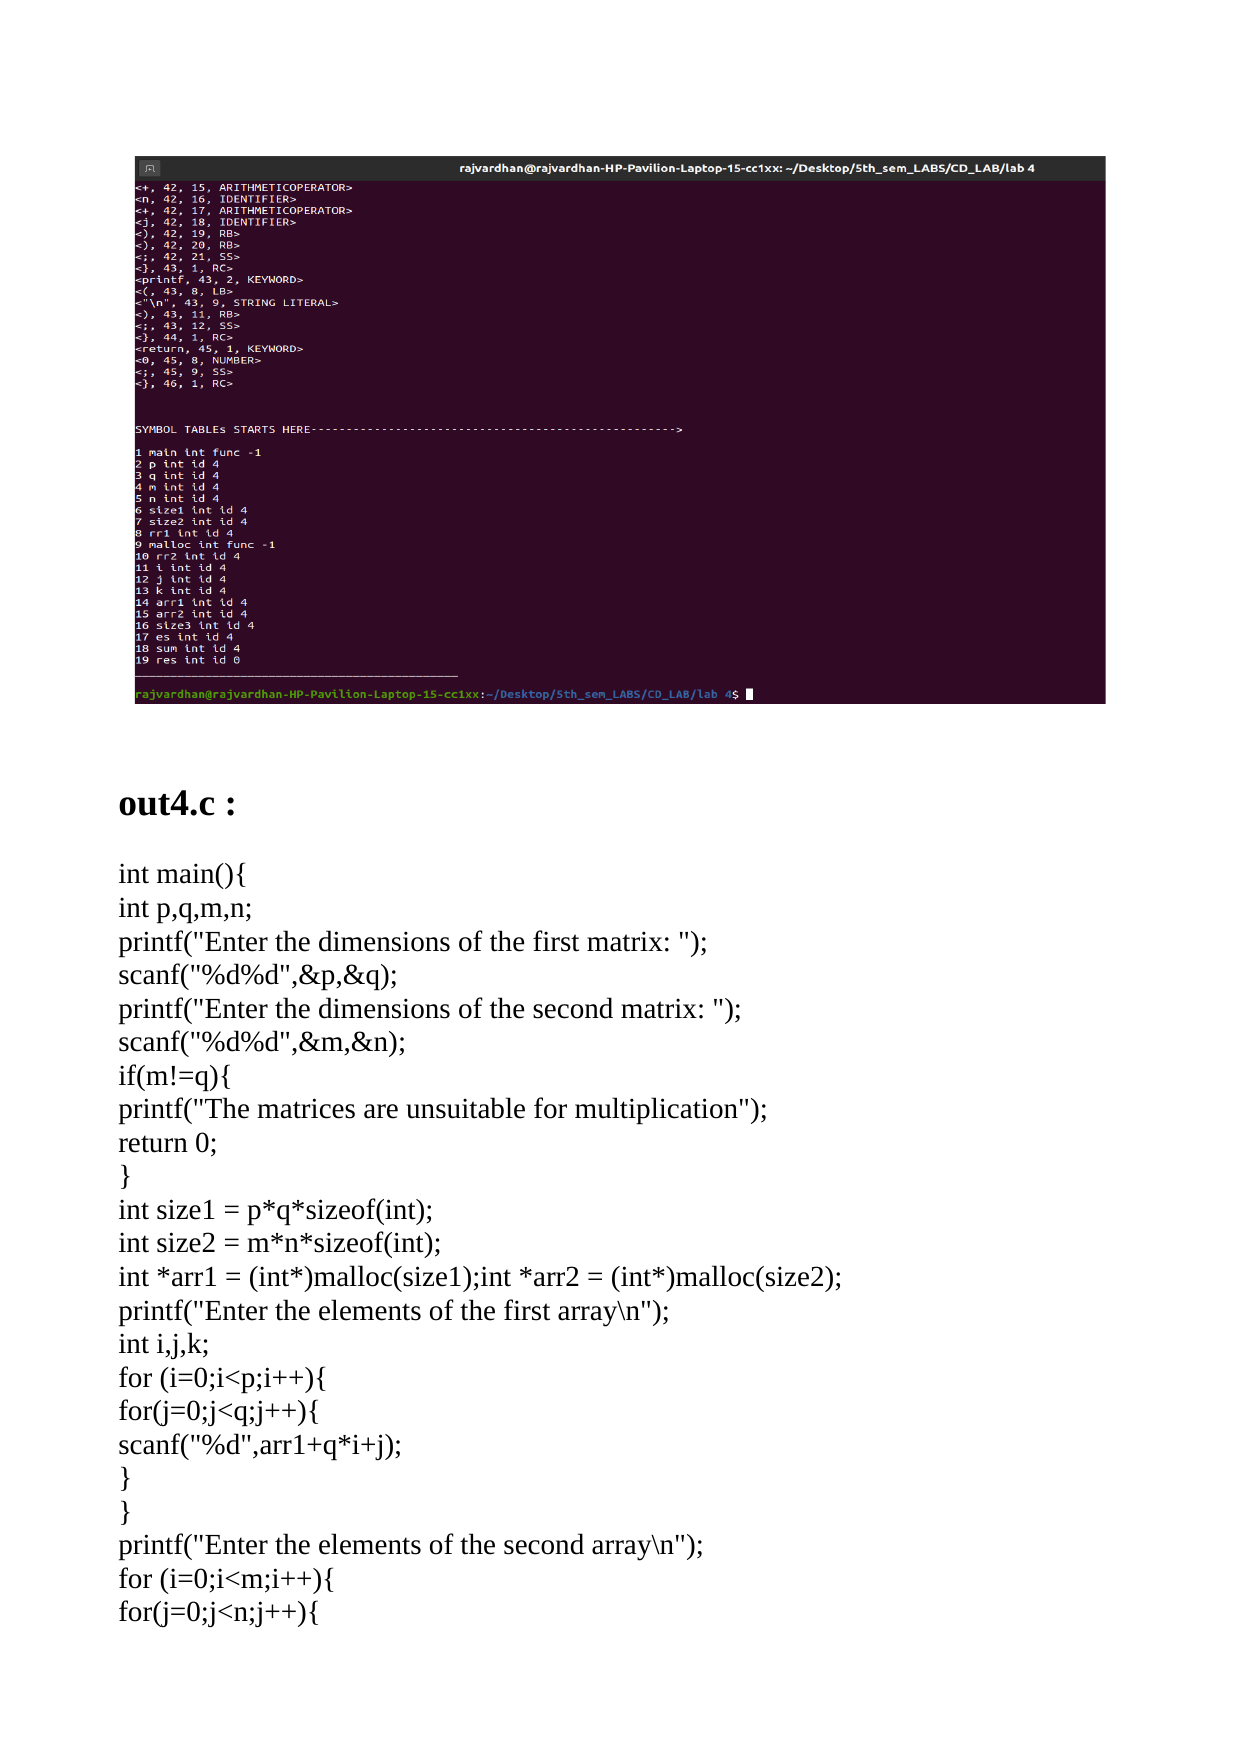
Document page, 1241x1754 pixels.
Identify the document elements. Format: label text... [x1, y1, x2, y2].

text scanf("%d%d",&m,&n); [118, 1024, 1122, 1058]
text out4.c : [118, 780, 1122, 823]
text printf("Enter the elements of the first array\n"); [118, 1293, 1122, 1326]
text printf("Enter the dimensions of the second matrix: "); [118, 991, 1122, 1024]
text int size2 = m*n*sizeof(int); [118, 1226, 1122, 1259]
text printf("Enter the dimensions of the first matrix: "); [118, 924, 1122, 957]
text int size1 = p*q*sizeof(int); [118, 1192, 1122, 1226]
text for(j=0;j<n;j++){ [118, 1594, 1122, 1628]
text printf("The matrices are unsuitable for multiplication"); [118, 1091, 1122, 1125]
picture [134, 156, 1106, 704]
text return 0; [118, 1125, 1122, 1158]
text scanf("%d",arr1+q*i+j); [118, 1427, 1122, 1460]
text for (i=0;i<p;i++){ [118, 1360, 1122, 1393]
text } [118, 1494, 1122, 1527]
text int main(){ [118, 857, 1122, 890]
text int *arr1 = (int*)malloc(size1);int *arr2 = (int*)malloc(size2); [118, 1259, 1122, 1293]
text for (i=0;i<m;i++){ [118, 1561, 1122, 1594]
text int p,q,m,n; [118, 890, 1122, 924]
text scanf("%d%d",&p,&q); [118, 957, 1122, 991]
text for(j=0;j<q;j++){ [118, 1393, 1122, 1427]
text } [118, 1158, 1122, 1192]
text int i,j,k; [118, 1326, 1122, 1360]
text } [118, 1460, 1122, 1494]
text if(m!=q){ [118, 1058, 1122, 1091]
text printf("Enter the elements of the second array\n"); [118, 1527, 1122, 1561]
